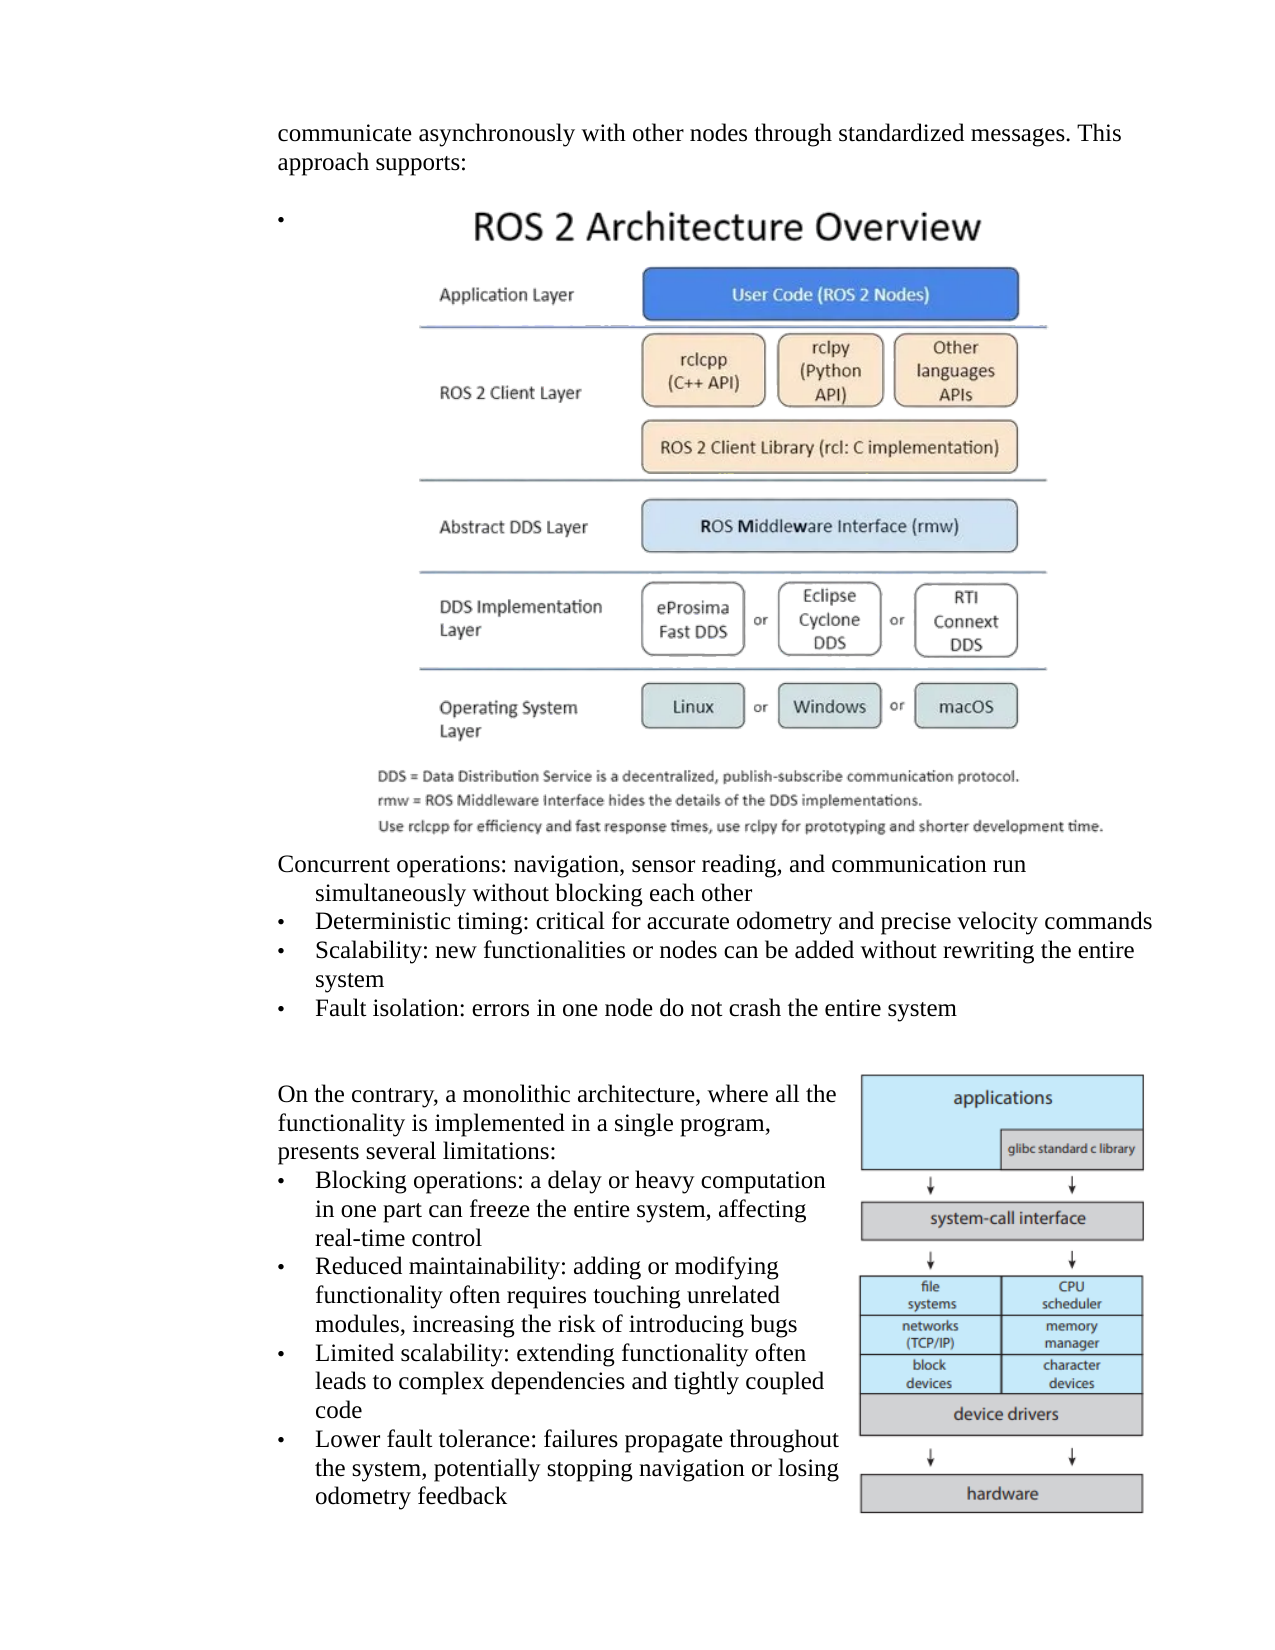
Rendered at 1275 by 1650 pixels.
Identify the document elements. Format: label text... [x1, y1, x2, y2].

picture [357, 199, 1117, 849]
list Blocking operations: a delay or heavy computation in one part can freeze the entire system, affecting real-time control [277, 1165, 839, 1251]
list Reduced maintainability: adding or modifying functionality often requires touching unrelated modules, increasing the risk of introducing bugs [277, 1251, 839, 1338]
list Fault isolation: errors in one node do not crash the entire system [277, 993, 1157, 1021]
text communicate asynchro­nously with other nodes through standardized messages. This approach supports: [277, 118, 1157, 176]
list Deterministic timing: critical for accurate odometry and precise velocity commands [277, 906, 1157, 935]
list Scalability: new functionalities or nodes can be added without rewriting the entire system [277, 935, 1157, 993]
picture [839, 1060, 1166, 1534]
text On the contrary, a monolithic architecture, where all the functionality is implemented in a single program, presents several limitations: [277, 1079, 839, 1165]
list Lower fault tolerance: failures propagate throughout the system, potentially stopping navigation or losing odometry feedback [277, 1424, 839, 1510]
list Concurrent operations: navigation, sensor reading, and communication run simultaneously without blocking each other [277, 204, 1157, 906]
list Limited scalability: extending functionality often leads to complex dependencies and tightly coupled code [277, 1338, 839, 1424]
